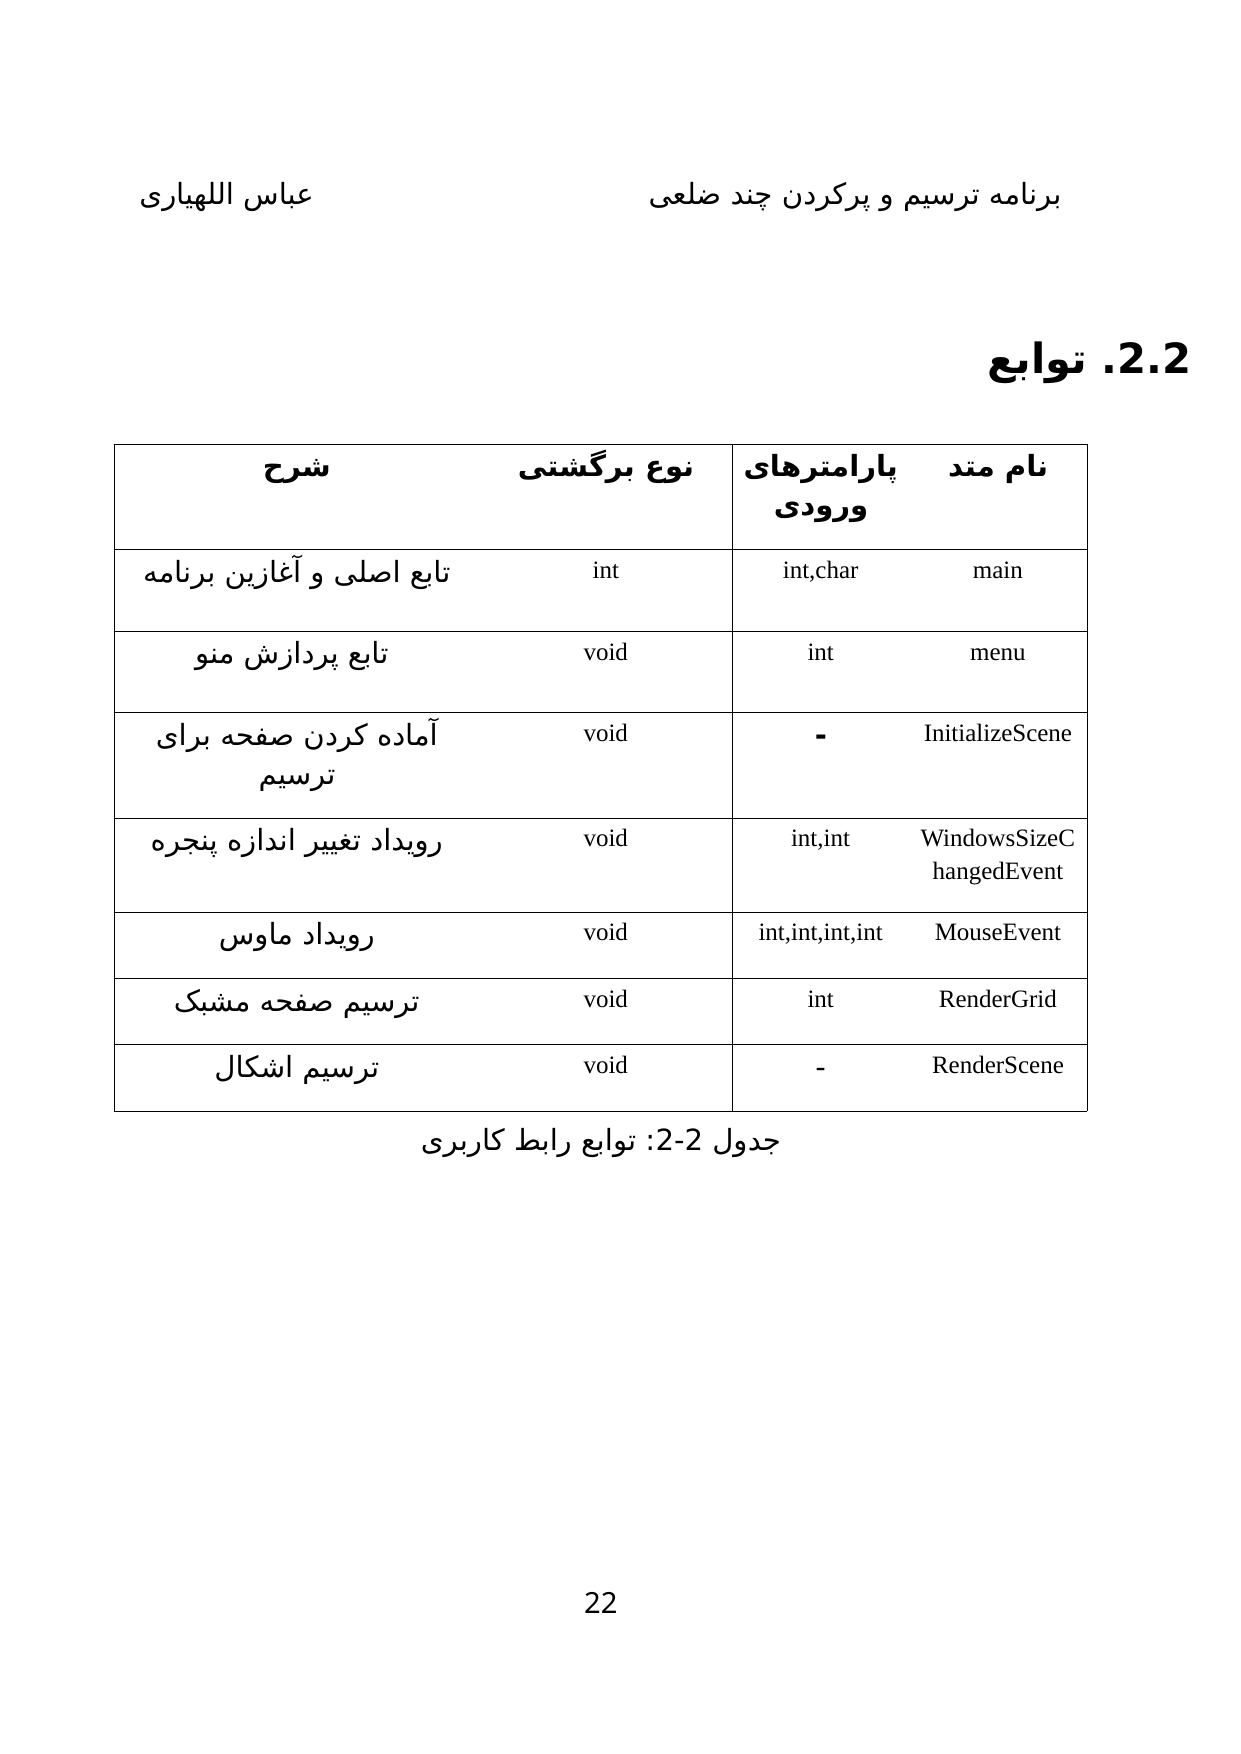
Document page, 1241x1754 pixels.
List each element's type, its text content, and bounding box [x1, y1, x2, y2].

table_cell int [733, 632, 909, 712]
table_cell int [480, 550, 732, 631]
table_cell RenderGrid [909, 979, 1087, 1044]
table_cell ترسیم صفحه مشبک [115, 979, 480, 1044]
table_cell void [480, 979, 732, 1044]
table_cell رویداد تغییر اندازه پنجره [115, 819, 480, 912]
table_cell ترسیم اشکال [115, 1045, 480, 1111]
table_cell تابع پردازش منو [115, 632, 480, 712]
table_cell RenderScene [909, 1045, 1087, 1111]
table_cell - [733, 1045, 909, 1111]
table_cell رویداد ماوس [115, 913, 480, 978]
table_cell int,char [733, 550, 909, 631]
table_cell int [733, 979, 909, 1044]
subtitle توابع [114, 334, 1087, 383]
table_cell int,int [733, 819, 909, 912]
table_cell - [733, 713, 909, 817]
table_cell int,int,int,int [733, 913, 909, 978]
table_cell void [480, 1045, 732, 1111]
table_cell void [480, 913, 732, 978]
table_cell تابع اصلی و آغازین برنامه [115, 550, 480, 631]
table_header شرح [115, 445, 480, 549]
table_header پارامترهای ورودی [733, 445, 909, 549]
table_cell void [480, 819, 732, 912]
table_header نوع برگشتی [480, 445, 732, 549]
table_cell main [909, 550, 1087, 631]
table_cell MouseEvent [909, 913, 1087, 978]
table_cell InitializeScene [909, 713, 1087, 817]
table_header نام متد [909, 445, 1087, 549]
table_cell void [480, 632, 732, 712]
table_cell آماده کردن صفحه برای ترسیم [115, 713, 480, 817]
table_cell void [480, 713, 732, 817]
table_cell WindowsSizeChangedEvent [909, 819, 1087, 912]
text جدول 2-2: توابع رابط کاربری [114, 1123, 1087, 1157]
table_cell menu [909, 632, 1087, 712]
